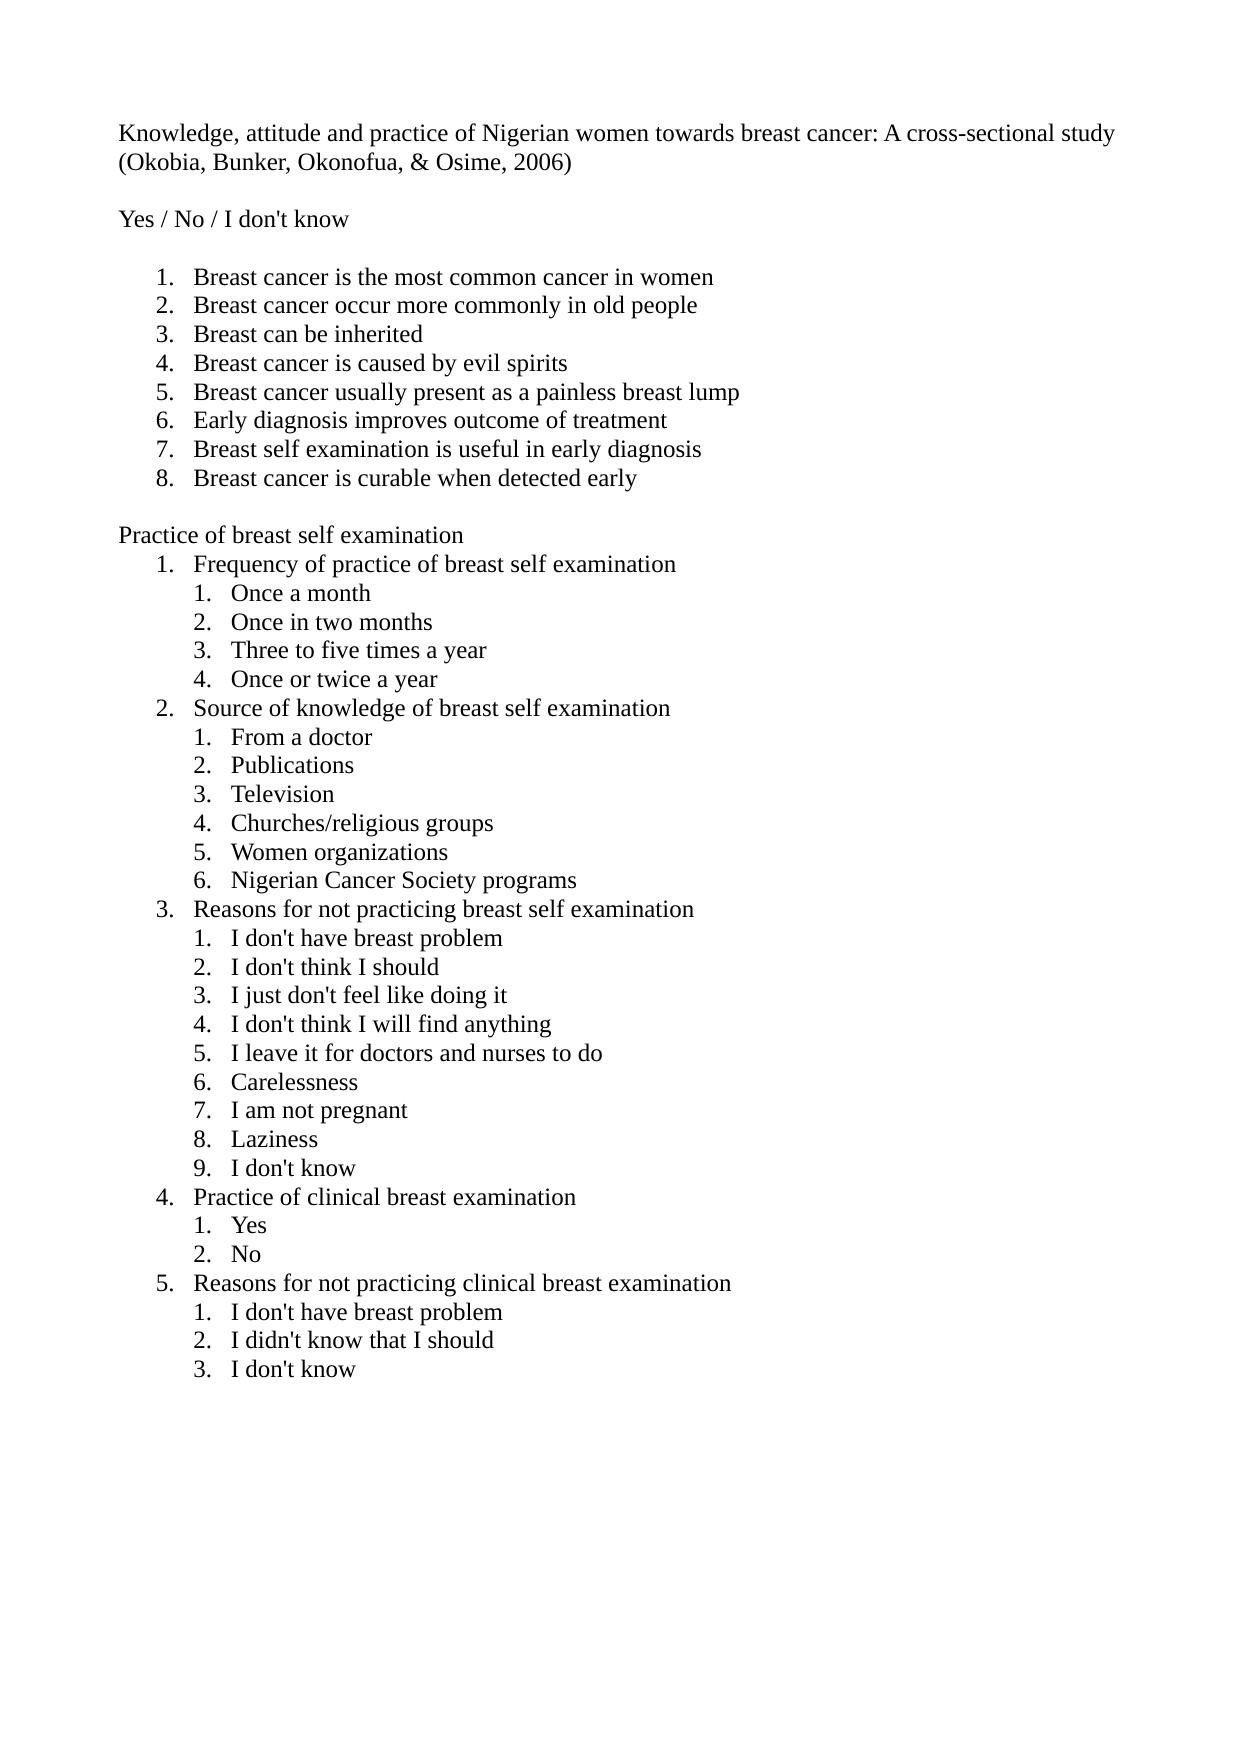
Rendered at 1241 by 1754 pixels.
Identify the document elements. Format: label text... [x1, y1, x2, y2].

list Breast cancer is the most common cancer in women [156, 262, 1122, 291]
list Source of knowledge of breast self examination [156, 693, 1122, 722]
text Knowledge, attitude and practice of Nigerian women towards breast cancer: A cross-sectional study (Okobia, Bunker, Okonofua, & Osime, 2006) [118, 118, 1122, 176]
list Practice of clinical breast examination [156, 1182, 1122, 1211]
list I don't know [193, 1153, 1122, 1182]
list I just don't feel like doing it [193, 981, 1122, 1009]
list Reasons for not practicing clinical breast examination [156, 1268, 1122, 1297]
list Women organizations [193, 837, 1122, 866]
list Breast can be inherited [156, 319, 1122, 348]
text Practice of breast self examination [118, 521, 1122, 549]
list Laziness [193, 1124, 1122, 1153]
list Once or twice a year [193, 664, 1122, 693]
list Once a month [193, 578, 1122, 607]
list Breast cancer occur more commonly in old people [156, 291, 1122, 319]
list Once in two months [193, 607, 1122, 636]
list Churches/religious groups [193, 808, 1122, 837]
list Television [193, 779, 1122, 808]
list I don't know [193, 1354, 1122, 1383]
list Breast cancer is caused by evil spirits [156, 348, 1122, 377]
list Three to five times a year [193, 636, 1122, 664]
list From a doctor [193, 722, 1122, 751]
list Publications [193, 751, 1122, 779]
list I am not pregnant [193, 1096, 1122, 1124]
list Reasons for not practicing breast self examination [156, 894, 1122, 923]
list I don't have breast problem [193, 1297, 1122, 1326]
text Yes / No / I don't know [118, 204, 1122, 233]
list I don't have breast problem [193, 923, 1122, 952]
list Carelessness [193, 1067, 1122, 1096]
list Nigerian Cancer Society programs [193, 866, 1122, 894]
list Yes [193, 1211, 1122, 1239]
list Early diagnosis improves outcome of treatment [156, 406, 1122, 434]
list I didn't know that I should [193, 1326, 1122, 1354]
list Frequency of practice of breast self examination [156, 549, 1122, 578]
list I don't think I should [193, 952, 1122, 981]
list Breast self examination is useful in early diagnosis [156, 434, 1122, 463]
list Breast cancer usually present as a painless breast lump [156, 377, 1122, 406]
list I don't think I will find anything [193, 1009, 1122, 1038]
list No [193, 1239, 1122, 1268]
list I leave it for doctors and nurses to do [193, 1038, 1122, 1067]
list Breast cancer is curable when detected early [156, 463, 1122, 492]
